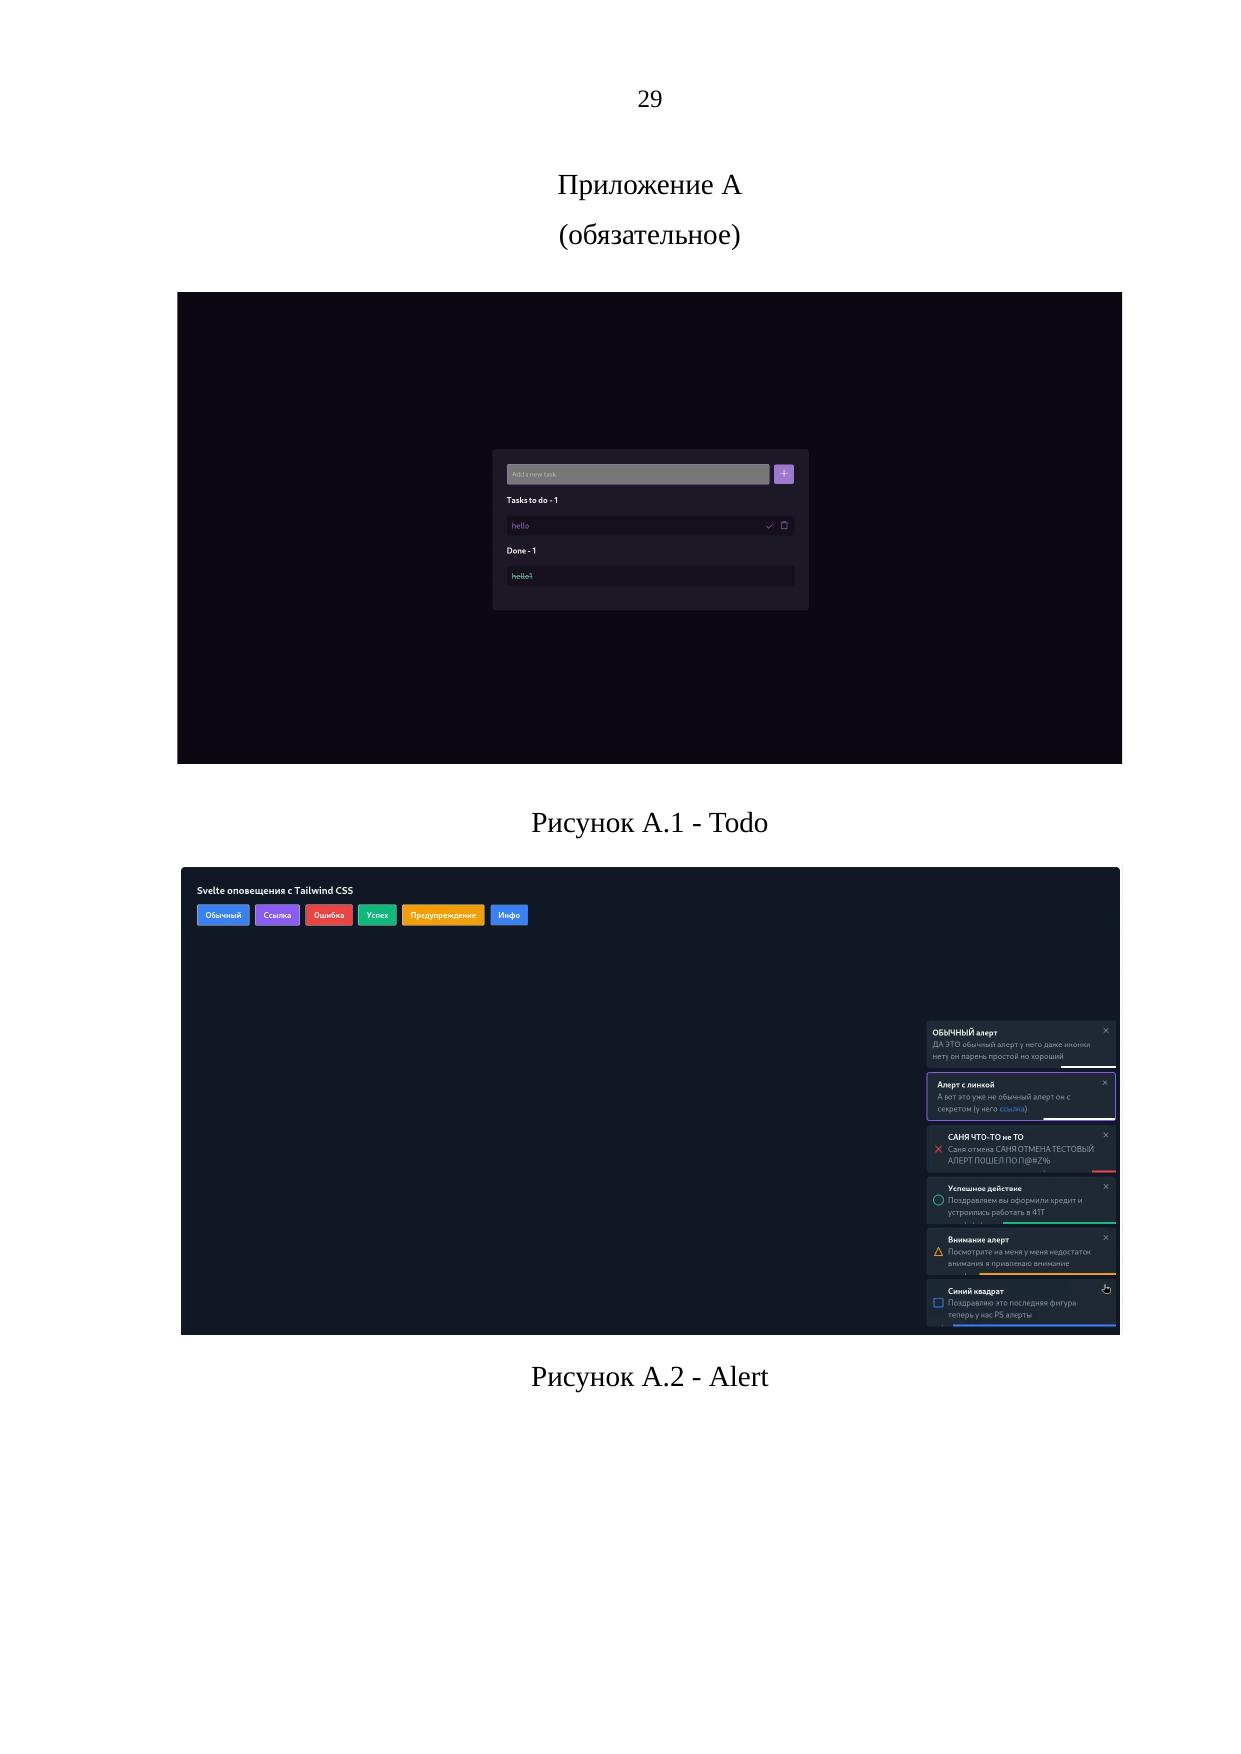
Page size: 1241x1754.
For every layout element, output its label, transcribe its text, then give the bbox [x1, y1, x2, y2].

picture [177, 292, 1123, 764]
text (обязательное) [177, 217, 1122, 251]
text Рисунок А.1 - Todo [177, 764, 1122, 839]
subtitle Приложение А [177, 167, 1122, 201]
picture [177, 863, 1123, 1335]
text Рисунок А.2 - Alert [177, 1335, 1122, 1393]
